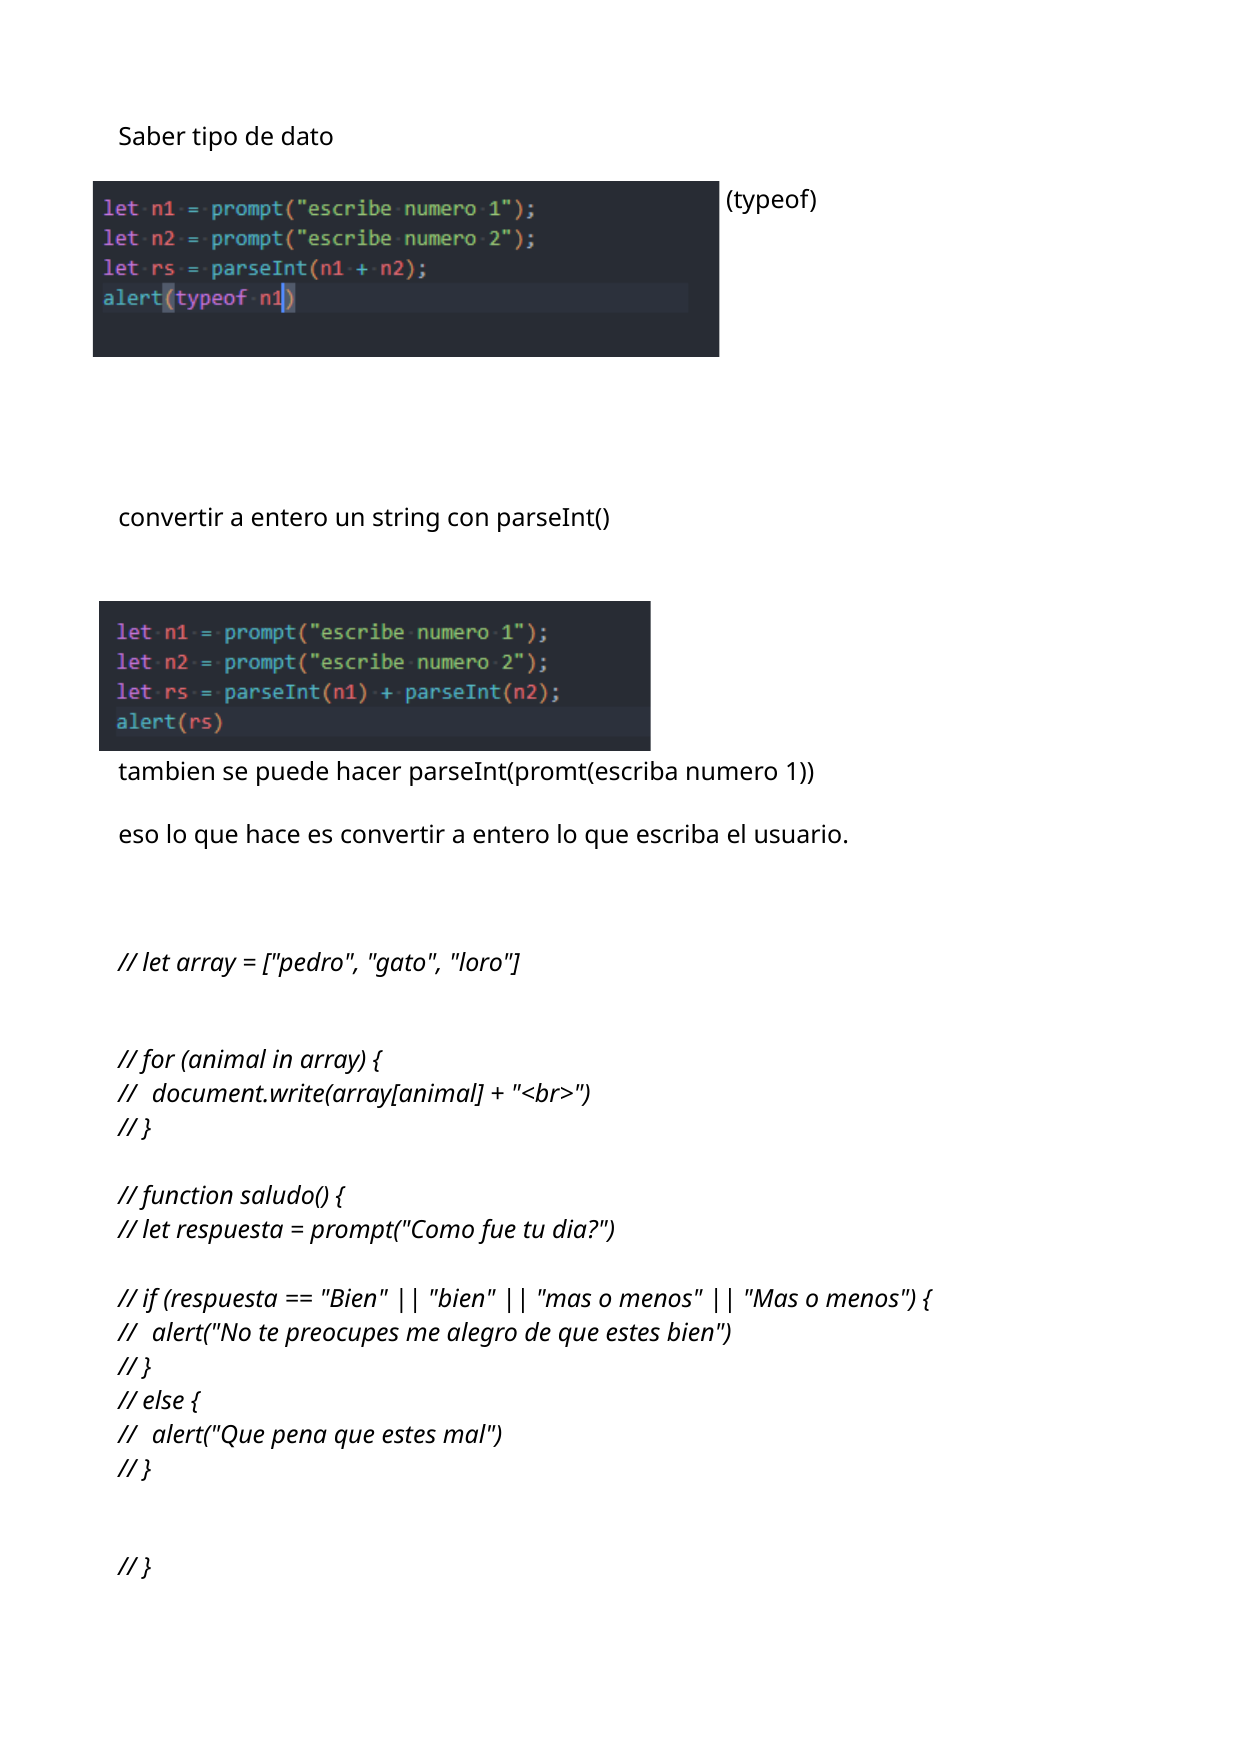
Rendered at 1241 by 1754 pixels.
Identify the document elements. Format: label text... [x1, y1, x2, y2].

text // function saludo() { [118, 1178, 1122, 1212]
text // let respuesta = prompt("Como fue tu dia?") [118, 1212, 1122, 1246]
text // let array = ["pedro", "gato", "loro"] [118, 944, 1122, 978]
text // } [118, 1110, 1122, 1144]
text tambien se puede hacer parseInt(promt(escriba numero 1)) [118, 753, 1122, 788]
text // document.write(array[animal] + "<br>") [118, 1076, 1122, 1110]
text convertir a entero un string con parseInt() [118, 499, 1122, 533]
text // if (respuesta == "Bien" || "bien" || "mas o menos" || "Mas o menos") { [118, 1280, 1122, 1314]
text (typeof) [720, 182, 1122, 216]
text eso lo que hace es convertir a entero lo que escriba el usuario. [118, 817, 1122, 851]
text // } [118, 1451, 1122, 1484]
text Saber tipo de dato [118, 118, 1122, 152]
text // else { [118, 1382, 1122, 1416]
text // } [118, 1548, 1122, 1582]
picture [92, 181, 720, 357]
picture [99, 601, 651, 751]
text // alert("Que pena que estes mal") [118, 1416, 1122, 1451]
text // } [118, 1348, 1122, 1382]
text // alert("No te preocupes me alegro de que estes bien") [118, 1314, 1122, 1348]
text // for (animal in array) { [118, 1042, 1122, 1076]
